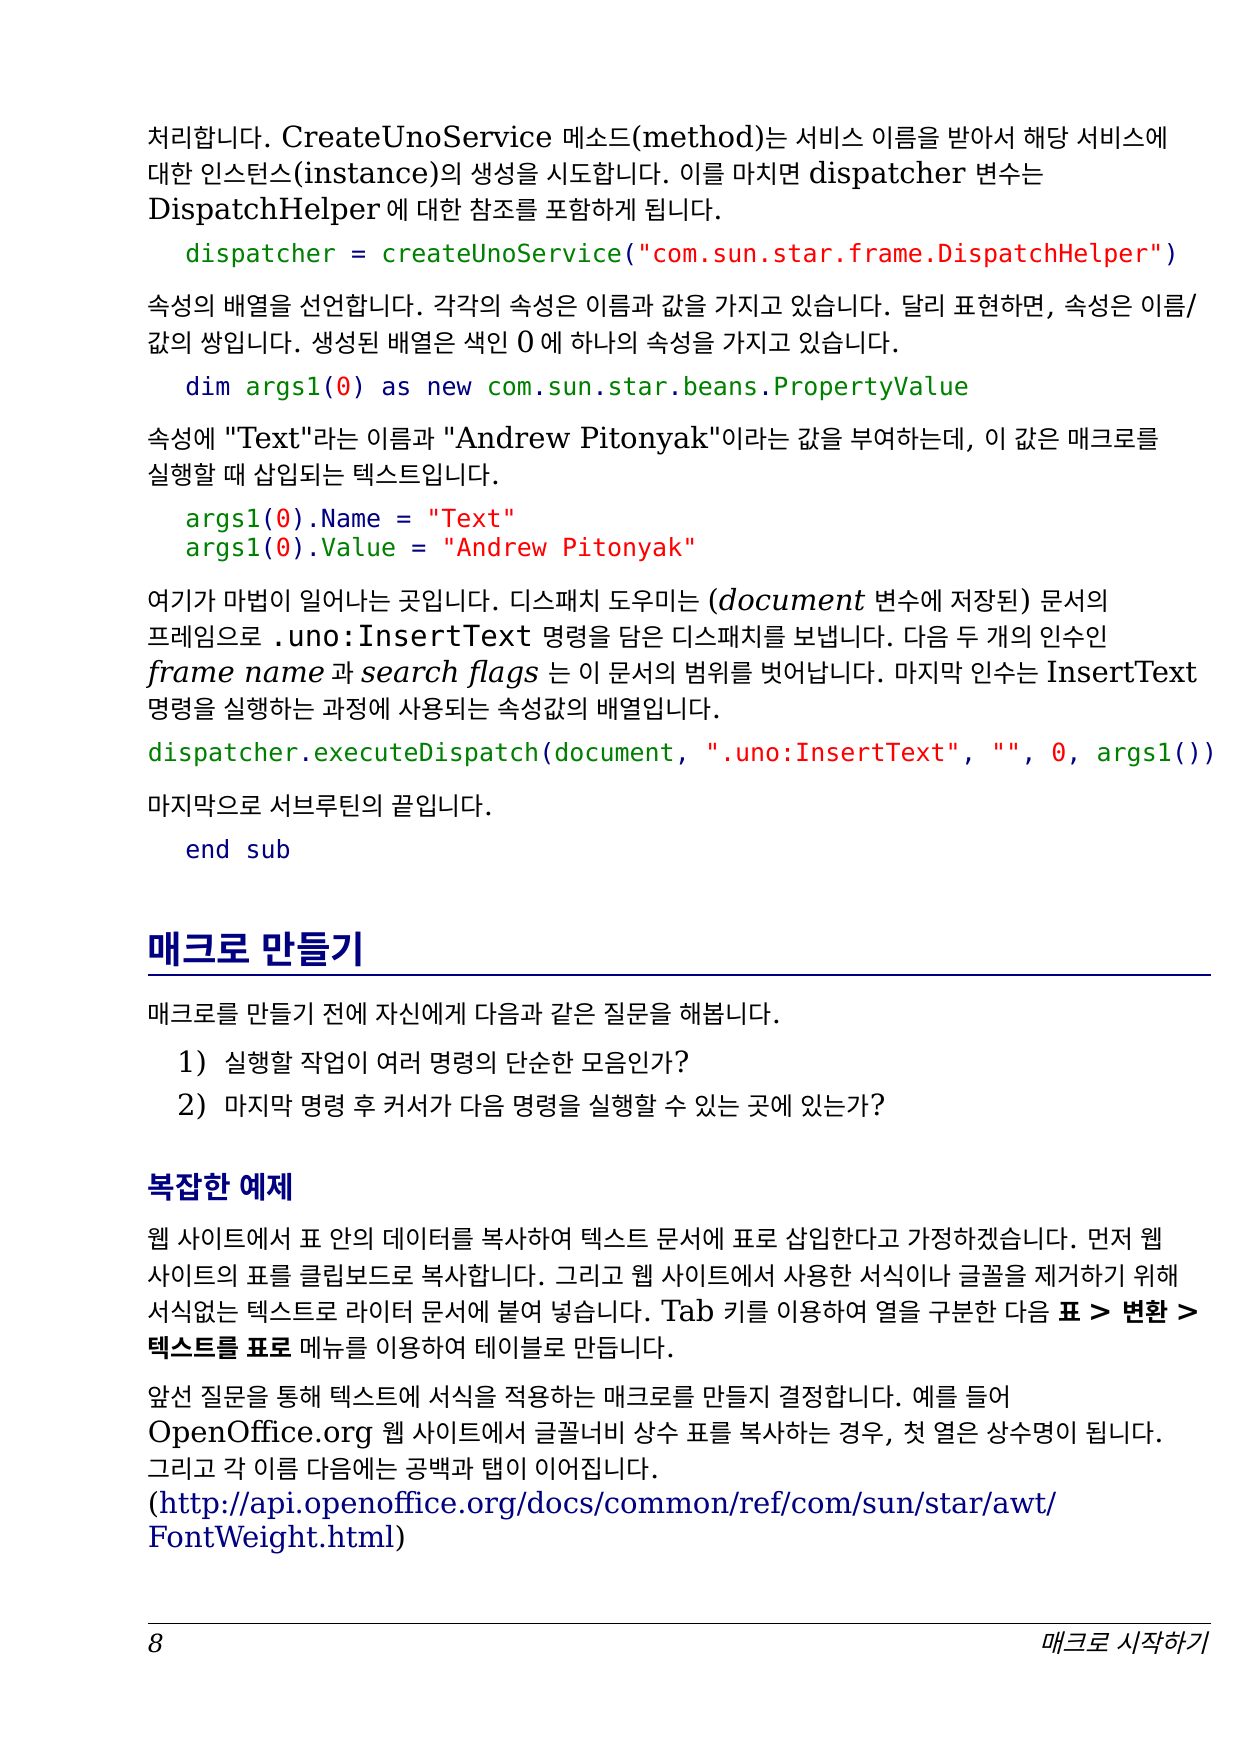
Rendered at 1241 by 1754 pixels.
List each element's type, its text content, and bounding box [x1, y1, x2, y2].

text 속성에 "Text"라는 이름과 "Andrew Pitonyak"이라는 값을 부여하는데, 이 값은 매크로를 실행할 때 삽입되는 텍스트입니다. [148, 419, 1211, 492]
text 속성의 배열을 선언합니다. 각각의 속성은 이름과 값을 가지고 있습니다. 달리 표현하면, 속성은 이름/값의 쌍입니다. 생성된 배열은 색인 0에 하나의 속성을 가지고 있습니다. [148, 287, 1211, 359]
list 실행할 작업이 여러 명령의 단순한 모음인가? [207, 1044, 1211, 1080]
subtitle 매크로 만들기 [148, 920, 1211, 974]
text 매크로를 만들기 전에 자신에게 다음과 같은 질문을 해봅니다. [148, 995, 1211, 1031]
text 앞선 질문을 통해 텍스트에 서식을 적용하는 매크로를 만들지 결정합니다. 예를 들어 OpenOffice.org 웹 사이트에서 글꼴너비 상수 표를 복사하는 경우, 첫 열은 상수명이 됩니다. 그리고 각 이름 다음에는 공백과 탭이 이어집니다.(http://api.openoffice.org/docs/common/ref/com/sun/star/awt/FontWeight.html) [148, 1377, 1211, 1554]
text 여기가 마법이 일어나는 곳입니다. 디스패치 도우미는 (document 변수에 저장된) 문서의 프레임으로 .uno:InsertText 명령을 담은 디스패치를 보냅니다. 다음 두 개의 인수인 frame name과 search flags 는 이 문서의 범위를 벗어납니다. 마지막 인수는 InsertText 명령을 실행하는 과정에 사용되는 속성값의 배열입니다. [148, 581, 1211, 726]
text 마지막으로 서브루틴의 끝입니다. [148, 786, 1211, 822]
text dim args1(0) as new com.sun.star.beans.PropertyValue [185, 372, 1211, 401]
text end sub [185, 835, 1211, 864]
text args1(0).Name = "Text" args1(0).Value = "Andrew Pitonyak" [185, 504, 1211, 563]
text 처리합니다. CreateUnoService 메소드(method)는 서비스 이름을 받아서 해당 서비스에 대한 인스턴스(instance)의 생성을 시도합니다. 이를 마치면 dispatcher 변수는 DispatchHelper에 대한 참조를 포함하게 됩니다. [148, 118, 1211, 227]
text dispatcher.executeDispatch(document, ".uno:InsertText", "", 0, args1()) [148, 738, 1223, 768]
list 마지막 명령 후 커서가 다음 명령을 실행할 수 있는 곳에 있는가? [207, 1086, 1211, 1122]
text dispatcher = createUnoService("com.sun.star.frame.DispatchHelper") [185, 239, 1211, 268]
text 웹 사이트에서 표 안의 데이터를 복사하여 텍스트 문서에 표로 삽입한다고 가정하겠습니다. 먼저 웹 사이트의 표를 클립보드로 복사합니다. 그리고 웹 사이트에서 사용한 서식이나 글꼴을 제거하기 위해 서식없는 텍스트로 라이터 문서에 붙여 넣습니다. Tab 키를 이용하여 열을 구분한 다음 표 > 변환 > 텍스트를 표로 메뉴를 이용하여 테이블로 만듭니다. [148, 1220, 1211, 1365]
subtitle 복잡한 예제 [148, 1164, 1211, 1207]
